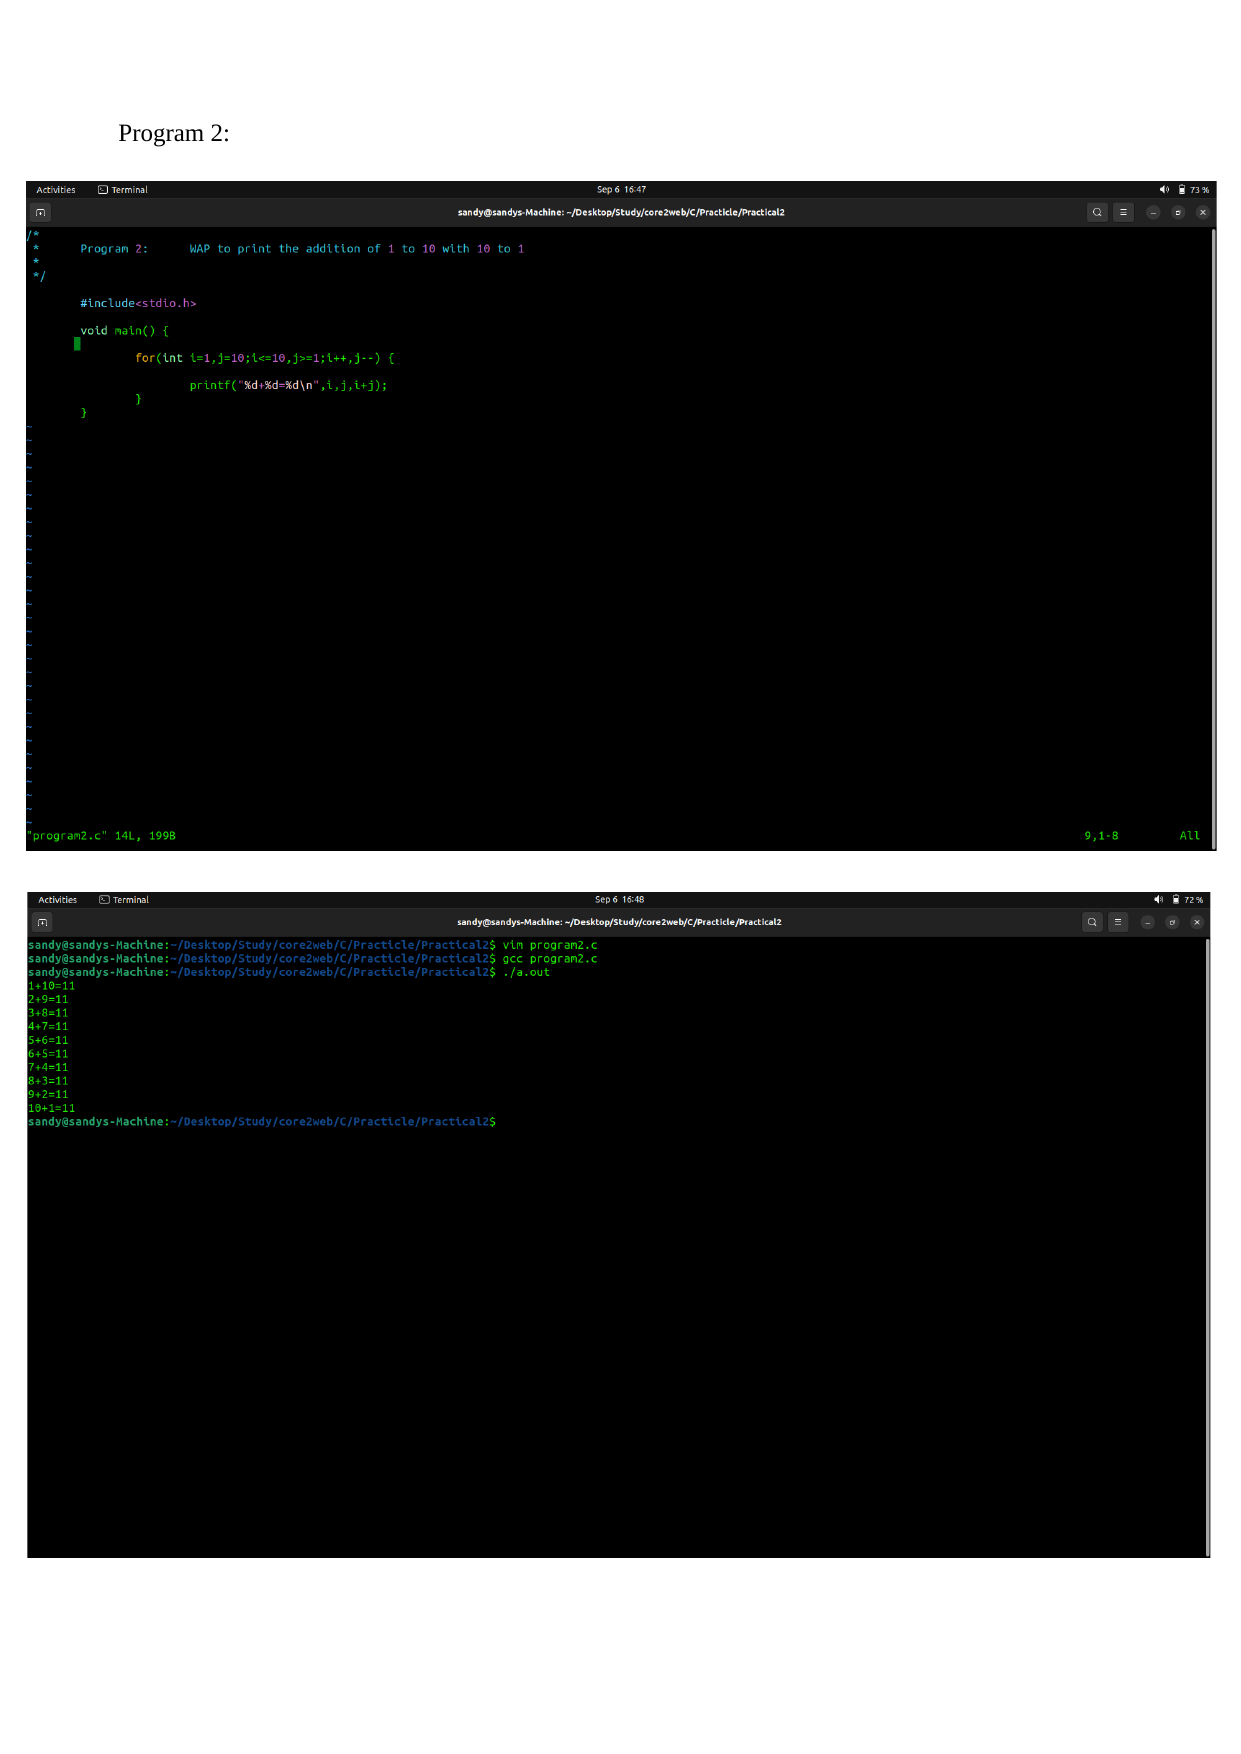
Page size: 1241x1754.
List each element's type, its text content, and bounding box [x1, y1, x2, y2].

picture [27, 892, 1211, 1558]
picture [26, 181, 1217, 851]
text Program 2: [118, 118, 1122, 147]
